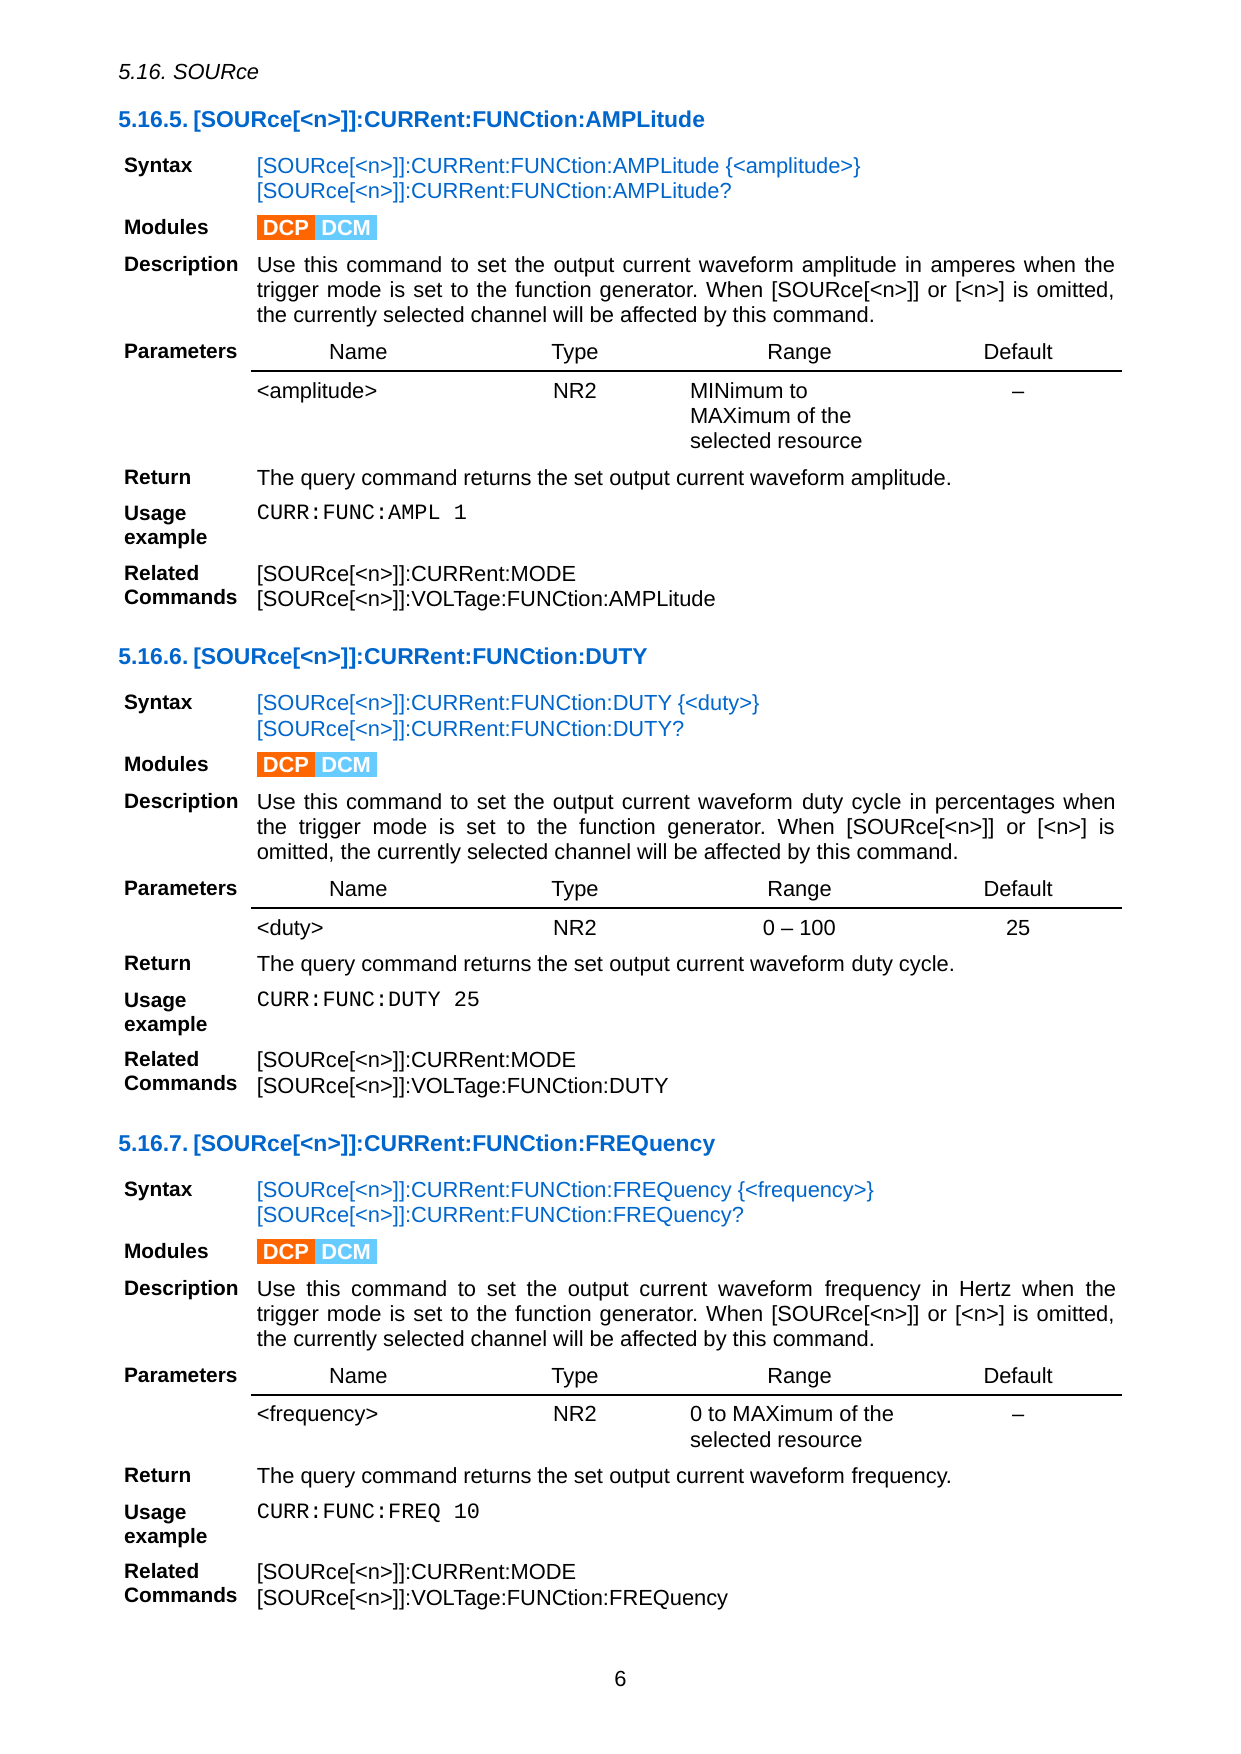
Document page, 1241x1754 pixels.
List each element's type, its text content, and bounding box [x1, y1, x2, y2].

table_cell The query command returns the set output current waveform frequency. [251, 1458, 1122, 1494]
table_cell Type [465, 870, 684, 907]
table_cell Use this command to set the output current waveform frequency in Hertz when the trigger mode is set to the function generator. When [SOURce[<n>]] or [<n>] is omitted, the currently selected channel will be affected by this command. [251, 1270, 1122, 1357]
table_cell CURR:FUNC:AMPL 1 [251, 496, 1122, 555]
table_cell Parameters [118, 1357, 251, 1457]
table_cell [SOURce[<n>]]:CURRent:MODE [SOURce[<n>]]:VOLTage:FUNCtion:FREQuency [251, 1554, 1122, 1615]
table_cell The query command returns the set output current waveform duty cycle. [251, 946, 1122, 982]
table_cell CURR:FUNC:FREQ 10 [251, 1494, 1122, 1553]
subtitle [SOURce[<n>]]:CURRent:FUNCtion:FREQuency [118, 1130, 1122, 1156]
table_cell 0 – 100 [684, 909, 914, 946]
table_cell <amplitude> [251, 372, 465, 459]
table_cell The query command returns the set output current waveform amplitude. [251, 459, 1122, 496]
table_cell Related Commands [118, 1554, 251, 1615]
table_cell Description [118, 783, 251, 870]
table_cell DCP DCM [251, 746, 1122, 783]
table_cell Default [914, 1357, 1122, 1393]
table_cell CURR:FUNC:DUTY 25 [251, 982, 1122, 1042]
table_cell Usage example [118, 1494, 251, 1553]
table_cell Range [684, 870, 914, 907]
table_header [SOURce[<n>]]:CURRent:FUNCtion:FREQuency {<frequency>} [SOURce[<n>]]:CURRent:FUNCtion:FREQuency? [251, 1171, 1122, 1233]
table_cell Related Commands [118, 1042, 251, 1103]
table_cell Use this command to set the output current waveform amplitude in amperes when the trigger mode is set to the function generator. When [SOURce[<n>]] or [<n>] is omitted, the currently selected channel will be affected by this command. [251, 246, 1122, 333]
table_cell Type [465, 1357, 684, 1393]
table_cell Range [684, 333, 914, 370]
table_cell 0 to MAXimum of the selected resource [684, 1396, 914, 1457]
table_cell <frequency> [251, 1396, 465, 1457]
table_cell Usage example [118, 496, 251, 555]
table_cell [SOURce[<n>]]:CURRent:MODE [SOURce[<n>]]:VOLTage:FUNCtion:AMPLitude [251, 555, 1122, 617]
table_header Syntax [118, 148, 251, 209]
table_header Syntax [118, 685, 251, 746]
table_cell 25 [914, 909, 1122, 946]
table_cell Parameters [118, 870, 251, 946]
table_cell DCP DCM [251, 209, 1122, 246]
table_cell [SOURce[<n>]]:CURRent:MODE [SOURce[<n>]]:VOLTage:FUNCtion:DUTY [251, 1042, 1122, 1103]
subtitle [SOURce[<n>]]:CURRent:FUNCtion:AMPLitude [118, 106, 1122, 133]
table_cell Return [118, 946, 251, 982]
table_cell Default [914, 870, 1122, 907]
table_cell NR2 [465, 909, 684, 946]
table_cell Use this command to set the output current waveform duty cycle in percentages when the trigger mode is set to the function generator. When [SOURce[<n>]] or [<n>] is omitted, the currently selected channel will be affected by this command. [251, 783, 1122, 870]
table_header [SOURce[<n>]]:CURRent:FUNCtion:DUTY {<duty>} [SOURce[<n>]]:CURRent:FUNCtion:DUTY? [251, 685, 1122, 746]
table_cell Modules [118, 746, 251, 783]
table_cell Type [465, 333, 684, 370]
table_cell DCP DCM [251, 1233, 1122, 1270]
table_cell Description [118, 246, 251, 333]
table_header [SOURce[<n>]]:CURRent:FUNCtion:AMPLitude {<amplitude>} [SOURce[<n>]]:CURRent:FUNCtion:AMPLitude? [251, 148, 1122, 209]
table_cell Name [251, 870, 465, 907]
table_cell Name [251, 333, 465, 370]
table_cell Return [118, 459, 251, 496]
table_cell – [914, 1396, 1122, 1457]
table_cell Related Commands [118, 555, 251, 617]
table_cell Return [118, 1458, 251, 1494]
table_cell NR2 [465, 372, 684, 459]
table_cell Modules [118, 209, 251, 246]
table_cell MINimum to MAXimum of the selected resource [684, 372, 914, 459]
table_cell NR2 [465, 1396, 684, 1457]
subtitle [SOURce[<n>]]:CURRent:FUNCtion:DUTY [118, 643, 1122, 670]
table_cell <duty> [251, 909, 465, 946]
table_header Syntax [118, 1171, 251, 1233]
table_cell – [914, 372, 1122, 459]
table_cell Usage example [118, 982, 251, 1042]
table_cell Description [118, 1270, 251, 1357]
table_cell Modules [118, 1233, 251, 1270]
table_cell Parameters [118, 333, 251, 459]
table_cell Name [251, 1357, 465, 1393]
table_cell Range [684, 1357, 914, 1393]
table_cell Default [914, 333, 1122, 370]
